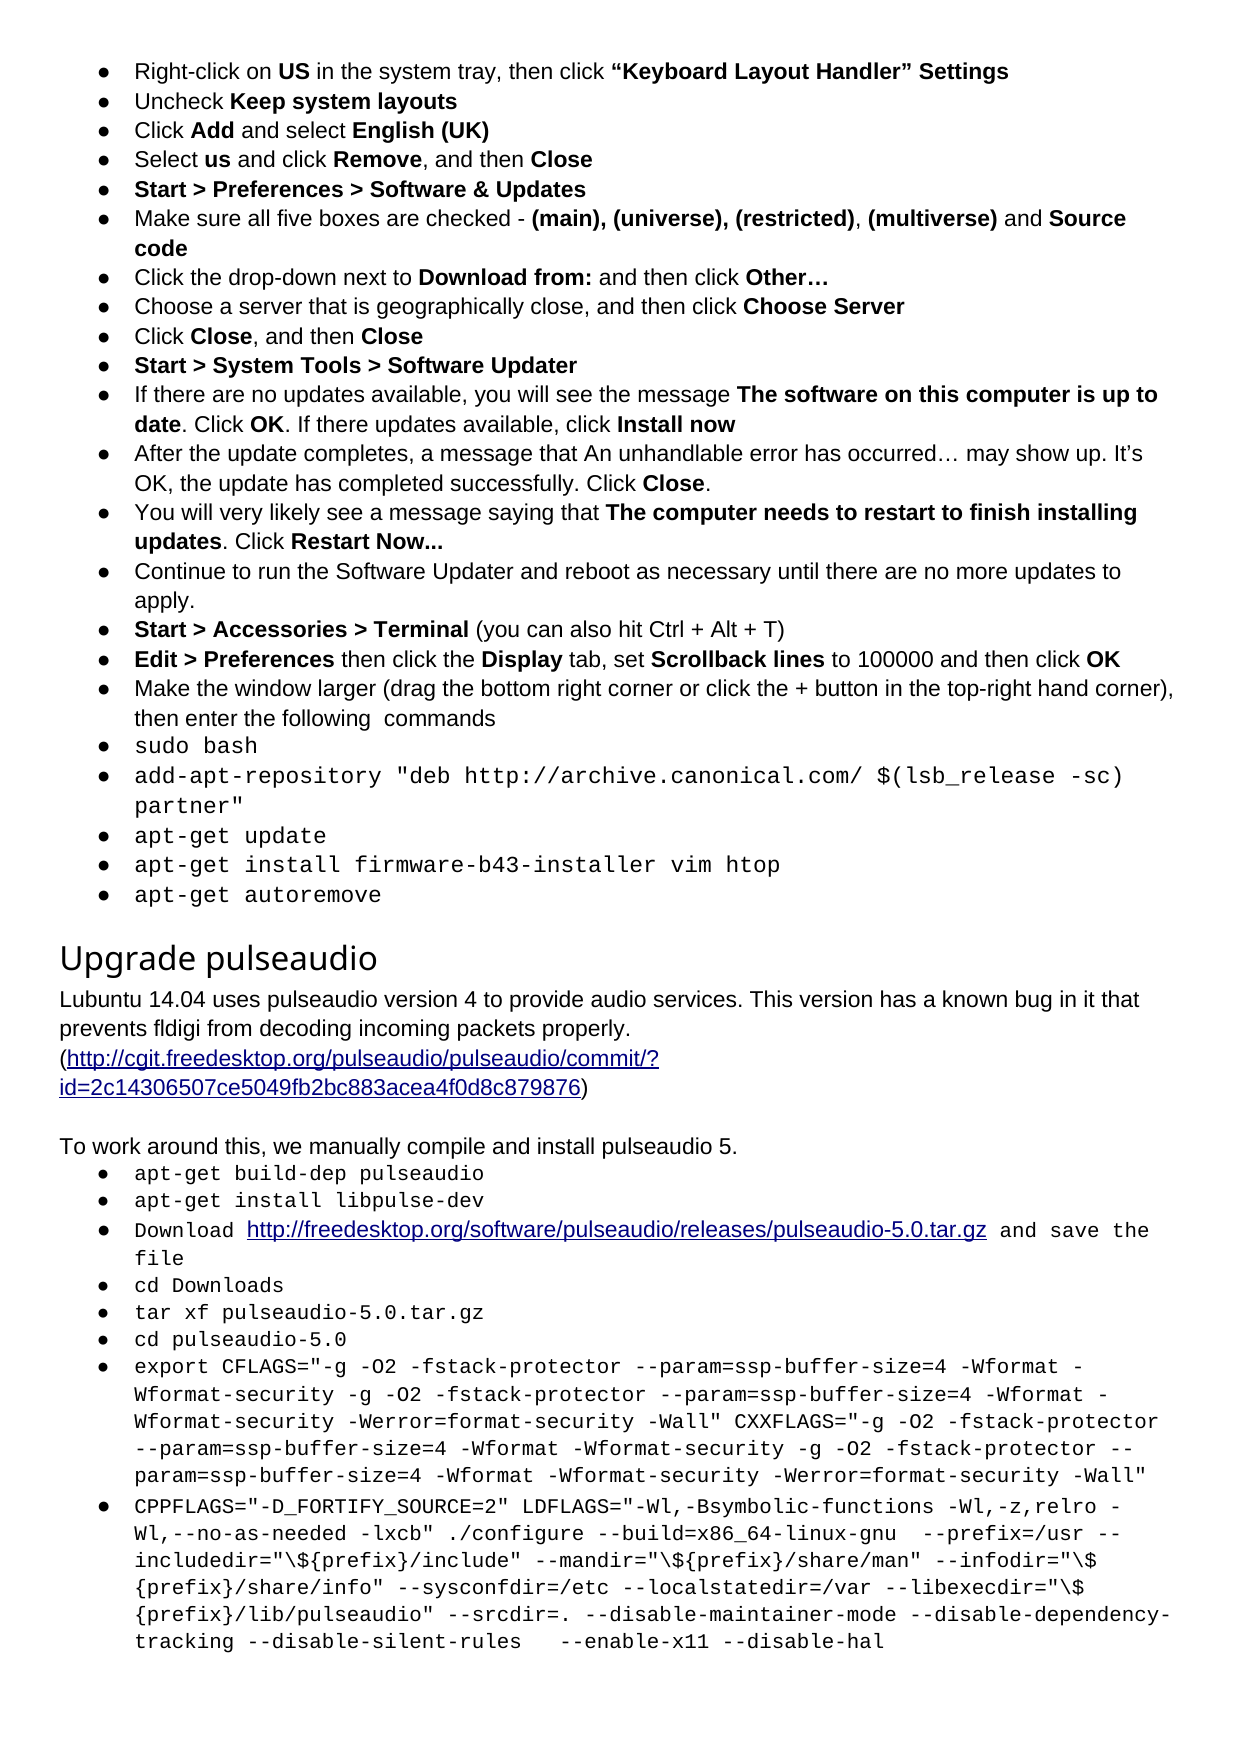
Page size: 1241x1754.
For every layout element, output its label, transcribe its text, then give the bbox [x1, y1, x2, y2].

list cd pulseaudio-5.0 [97, 1329, 1181, 1353]
list Click Close, and then Close [97, 323, 1181, 349]
list Choose a server that is geographically close, and then click Choose Server [97, 294, 1181, 320]
list sudo bash [97, 735, 1181, 761]
text Lubuntu 14.04 uses pulseaudio version 4 to provide audio services. This version has a known bug in it that prevents fldigi from decoding incoming packets properly. (http://cgit.freedesktop.org/pulseaudio/pulseaudio/commit/?id=2c14306507ce5049fb2bc883acea4f0d8c879876) [59, 986, 1181, 1100]
subtitle Upgrade pulseaudio [59, 934, 1181, 980]
list CPPFLAGS="-D_FORTIFY_SOURCE=2" LDFLAGS="-Wl,-Bsymbolic-functions -Wl,-z,relro -Wl,--no-as-needed -lxcb" ./configure --build=x86_64-linux-gnu --prefix=/usr --includedir="\${prefix}/include" --mandir="\${prefix}/share/man" --infodir="\${prefix}/share/info" --sysconfdir=/etc --localstatedir=/var --libexecdir="\${prefix}/lib/pulseaudio" --srcdir=. --disable-maintainer-mode --disable-dependency-tracking --disable-silent-rules --enable-x11 --disable-hal [97, 1492, 1181, 1655]
list Click Add and select English (UK) [97, 118, 1181, 143]
list apt-get autoremove [97, 884, 1181, 909]
list apt-get install libpulse-dev [97, 1190, 1181, 1213]
text To work around this, we manually compile and install pulseaudio 5. [59, 1133, 1181, 1159]
list You will very likely see a message saying that The computer needs to restart to finish installing updates. Click Restart Now... [97, 500, 1181, 555]
list tar xf pulseaudio-5.0.tar.gz [97, 1302, 1181, 1326]
list Right-click on US in the system tray, then click “Keyboard Layout Handler” Settings [97, 59, 1181, 85]
list After the update completes, a message that An unhandlable error has occurred… may show up. It’s OK, the update has completed successfully. Click Close. [97, 441, 1181, 496]
list Edit > Preferences then click the Display tab, set Scrollback lines to 100000 and then click OK [97, 647, 1181, 672]
list apt-get build-dep pulseaudio [97, 1163, 1181, 1186]
list If there are no updates available, you will see the message The software on this computer is up to date. Click OK. If there updates available, click Install now [97, 382, 1181, 437]
list add-apt-repository "deb http://archive.canonical.com/ $(lsb_release -sc) partner" [97, 764, 1181, 820]
list Continue to run the Software Updater and reboot as necessary until there are no more updates to apply. [97, 558, 1181, 613]
list export CFLAGS="-g -O2 -fstack-protector --param=ssp-buffer-size=4 -Wformat -Wformat-security -g -O2 -fstack-protector --param=ssp-buffer-size=4 -Wformat -Wformat-security -Werror=format-security -Wall" CXXFLAGS="-g -O2 -fstack-protector --param=ssp-buffer-size=4 -Wformat -Wformat-security -g -O2 -fstack-protector --param=ssp-buffer-size=4 -Wformat -Wformat-security -Werror=format-security -Wall" [97, 1356, 1181, 1489]
list Click the drop-down next to Download from: and then click Other… [97, 265, 1181, 290]
list Download http://freedesktop.org/software/pulseaudio/releases/pulseaudio-5.0.tar.gz and save the file [97, 1217, 1181, 1271]
list apt-get update [97, 824, 1181, 850]
list Make the window larger (drag the bottom right corner or click the + button in the top-right hand corner), then enter the following commands [97, 676, 1181, 731]
list Start > Accessories > Terminal (you can also hit Ctrl + Alt + T) [97, 617, 1181, 643]
list Start > System Tools > Software Updater [97, 353, 1181, 378]
list Select us and click Remove, and then Close [97, 147, 1181, 173]
list Start > Preferences > Software & Updates [97, 177, 1181, 202]
list Make sure all five boxes are checked - (main), (universe), (restricted), (multiverse) and Source code [97, 206, 1181, 261]
list Uncheck Keep system layouts [97, 88, 1181, 114]
list cd Downloads [97, 1275, 1181, 1298]
list apt-get install firmware-b43-installer vim htop [97, 854, 1181, 880]
